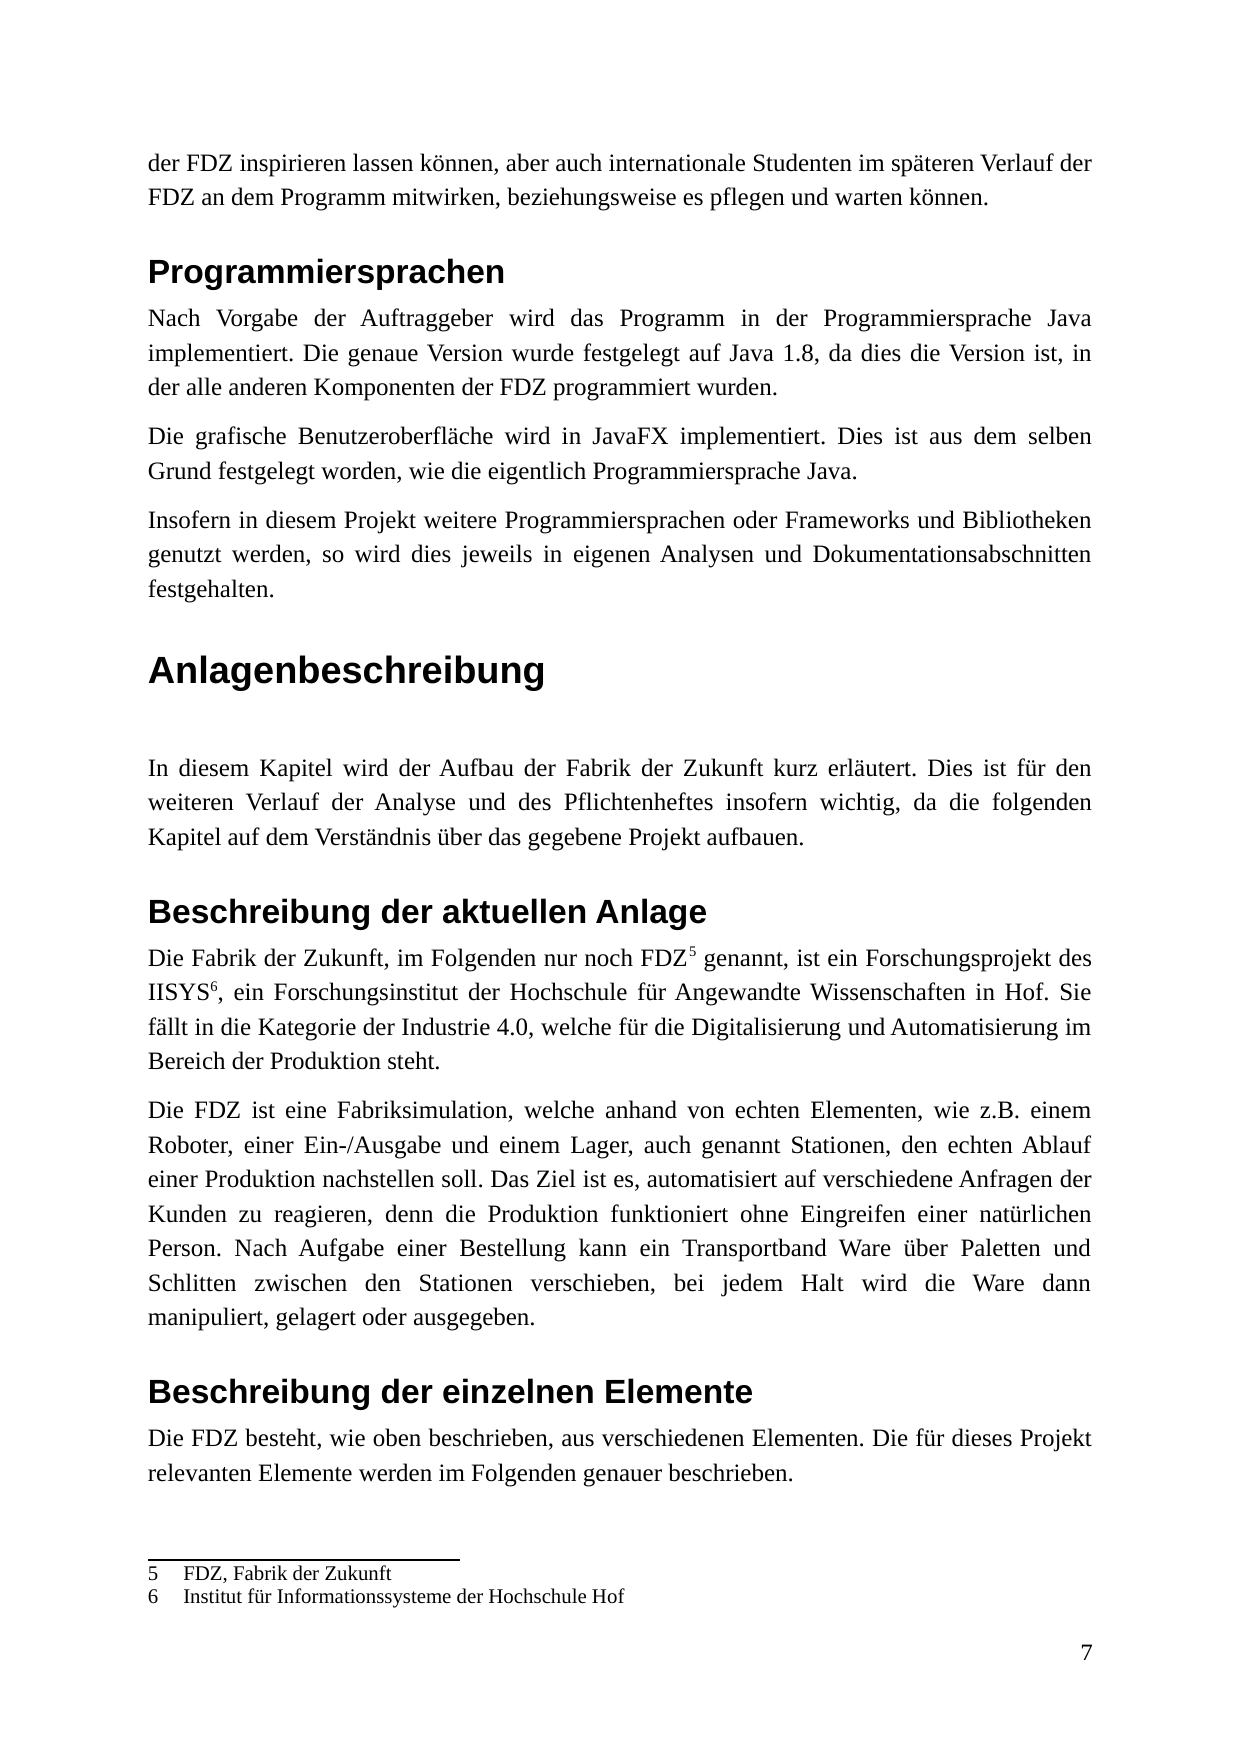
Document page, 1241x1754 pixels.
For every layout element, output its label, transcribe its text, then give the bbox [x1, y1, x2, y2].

text In diesem Kapitel wird der Aufbau der Fabrik der Zukunft kurz erläutert. Dies ist für den weiteren Verlauf der Analyse und des Pflichtenheftes insofern wichtig, da die folgenden Kapitel auf dem Verständnis über das gegebene Projekt aufbauen. [148, 753, 1092, 851]
text Die grafische Benutzeroberfläche wird in JavaFX implementiert. Dies ist aus dem selben Grund festgelegt worden, wie die eigentlich Programmiersprache Java. [148, 421, 1092, 484]
text Insofern in diesem Projekt weitere Programmiersprachen oder Frameworks und Bibliotheken genutzt werden, so wird dies jeweils in eigenen Analysen und Dokumentationsabschnitten festgehalten. [148, 505, 1092, 602]
text Nach Vorgabe der Auftraggeber wird das Programm in der Programmiersprache Java implementiert. Die genaue Version wurde festgelegt auf Java 1.8, da dies die Version ist, in der alle anderen Komponenten der FDZ programmiert wurden. [148, 303, 1092, 401]
text der FDZ inspirieren lassen können, aber auch internationale Studenten im späteren Verlauf der FDZ an dem Programm mitwirken, beziehungsweise es pflegen und warten können. [148, 148, 1092, 211]
text Die FDZ ist eine Fabriksimulation, welche anhand von echten Elementen, wie z.B. einem Roboter, einer Ein-/Ausgabe und einem Lager, auch genannt Stationen, den echten Ablauf einer Produktion nachstellen soll. Das Ziel ist es, automatisiert auf verschiedene Anfragen der Kunden zu reagieren, denn die Produktion funktioniert ohne Eingreifen einer natürlichen Person. Nach Aufgabe einer Bestellung kann ein Transportband Ware über Paletten und Schlitten zwischen den Stationen verschieben, bei jedem Halt wird die Ware dann manipuliert, gelagert oder ausgegeben. [148, 1096, 1092, 1331]
subtitle Programmiersprachen [148, 252, 1092, 291]
text Die FDZ besteht, wie oben beschrieben, aus verschiedenen Elementen. Die für dieses Projekt relevanten Elemente werden im Folgenden genauer beschrieben. [148, 1423, 1092, 1487]
text Institut für Informationssysteme der Hochschule Hof [148, 1584, 1092, 1608]
text FDZ, Fabrik der Zukunft [148, 1560, 1092, 1584]
text Die Fabrik der Zukunft, im Folgenden nur noch FDZ genannt, ist ein Forschungsprojekt des IISYS, ein Forschungsinstitut der Hochschule für Angewandte Wissenschaften in Hof. Sie fällt in die Kategorie der Industrie 4.0, welche für die Digitalisierung und Automatisierung im Bereich der Produktion steht. [148, 943, 1092, 1075]
subtitle Beschreibung der einzelnen Elemente [148, 1372, 1092, 1411]
subtitle Anlagenbeschreibung [148, 648, 1092, 691]
subtitle Beschreibung der aktuellen Anlage [148, 892, 1092, 931]
